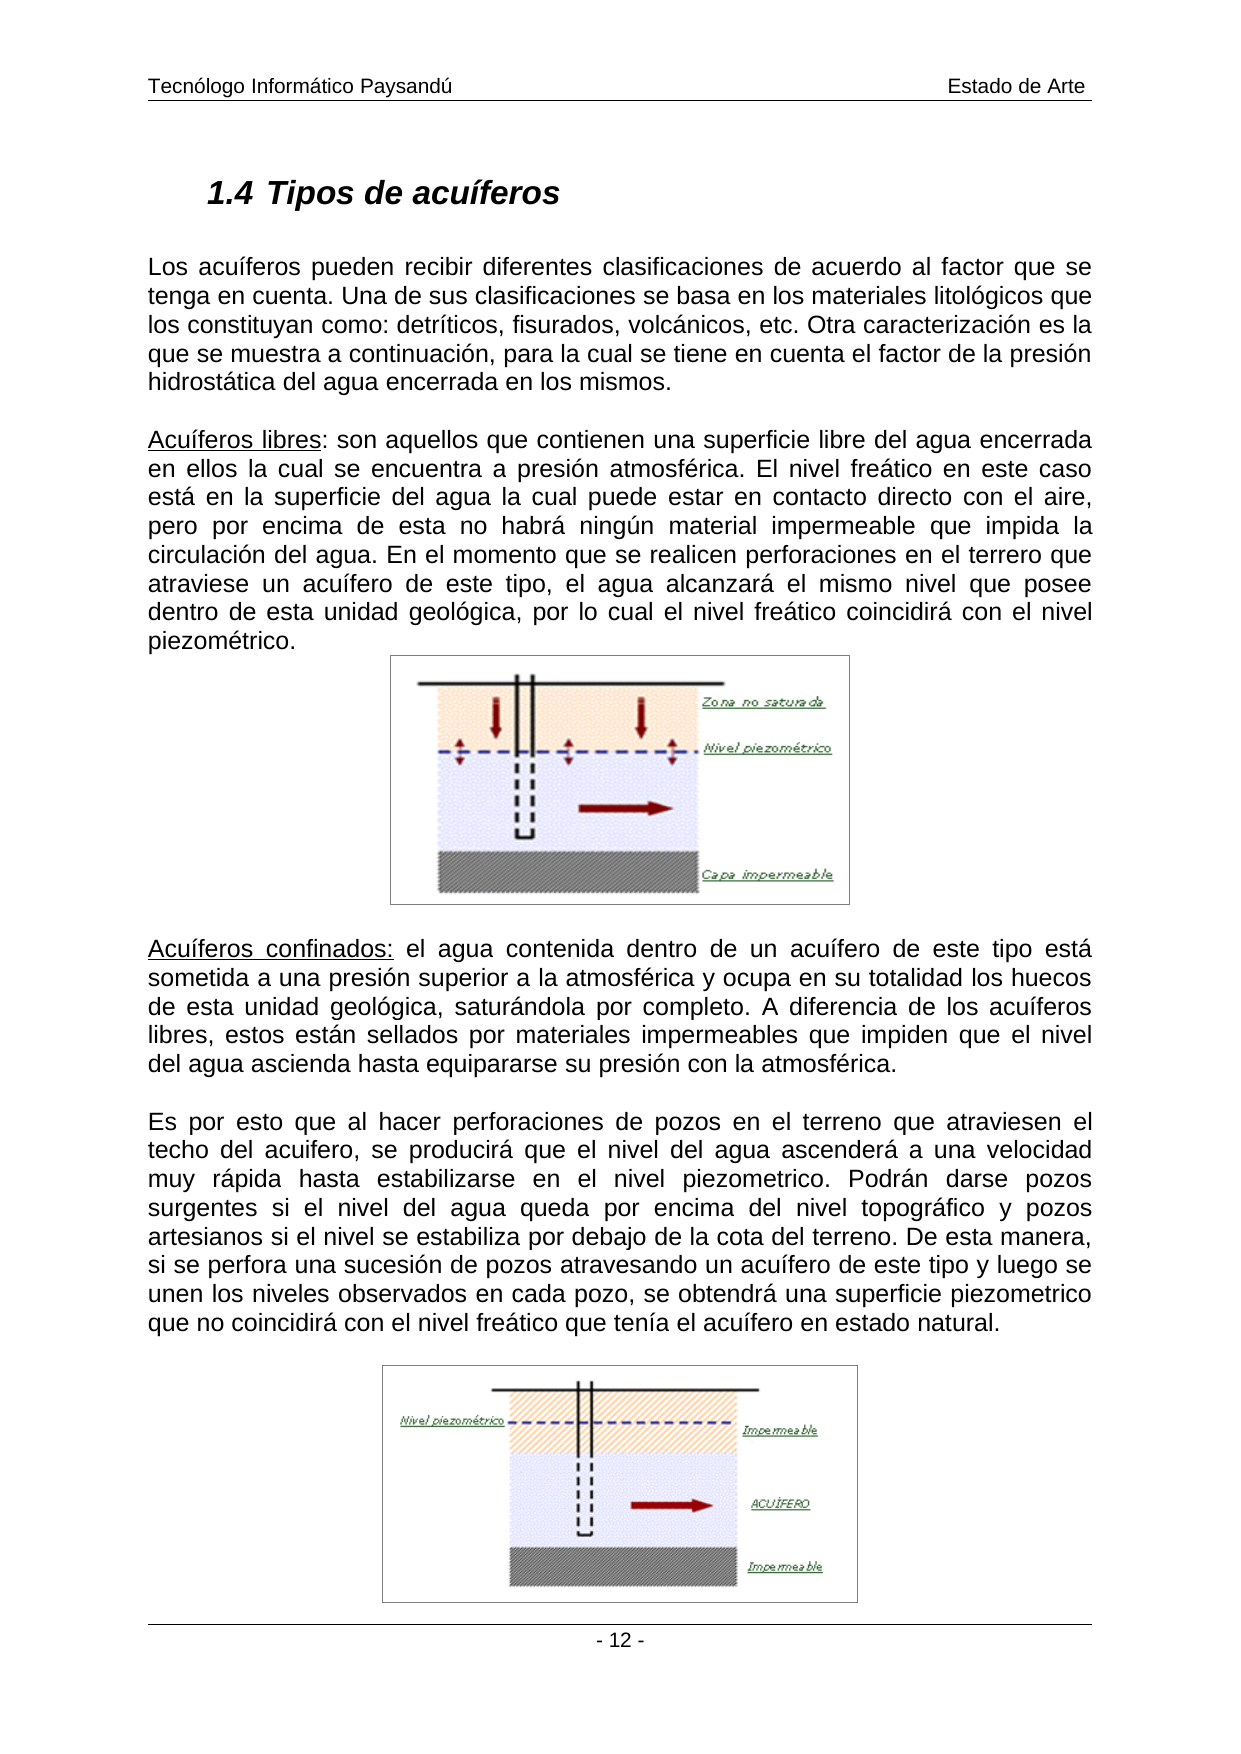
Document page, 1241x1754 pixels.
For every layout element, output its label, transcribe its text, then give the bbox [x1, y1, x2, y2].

text Acuíferos libres: son aquellos que contienen una superficie libre del agua encerrada en ellos la cual se encuentra a presión atmosférica. El nivel freático en este caso está en la superficie del agua la cual puede estar en contacto directo con el aire, pero por encima de esta no habrá ningún material impermeable que impida la circulación del agua. En el momento que se realicen perforaciones en el terrero que atraviese un acuífero de este tipo, el agua alcanzará el mismo nivel que posee dentro de esta unidad geológica, por lo cual el nivel freático coincidirá con el nivel piezométrico. [148, 425, 1092, 655]
text Los acuíferos pueden recibir diferentes clasificaciones de acuerdo al factor que se tenga en cuenta. Una de sus clasificaciones se basa en los materiales litológicos que los constituyan como: detríticos, fisurados, volcánicos, etc. Otra caracterización es la que se muestra a continuación, para la cual se tiene en cuenta el factor de la presión hidrostática del agua encerrada en los mismos. [148, 252, 1092, 396]
text Es por esto que al hacer perforaciones de pozos en el terreno que atraviesen el techo del acuifero, se producirá que el nivel del agua ascenderá a una velocidad muy rápida hasta estabilizarse en el nivel piezometrico. Podrán darse pozos surgentes si el nivel del agua queda por encima del nivel topográfico y pozos artesianos si el nivel se estabiliza por debajo de la cota del terreno. De esta manera, si se perfora una sucesión de pozos atravesando un acuífero de este tipo y luego se unen los niveles observados en cada pozo, se obtendrá una superficie piezometrico que no coincidirá con el nivel freático que tenía el acuífero en estado natural. [148, 1107, 1092, 1337]
subtitle Tipos de acuíferos [207, 173, 1092, 211]
picture [398, 1374, 842, 1595]
picture [406, 663, 834, 897]
text Acuíferos confinados: el agua contenida dentro de un acuífero de este tipo está sometida a una presión superior a la atmosférica y ocupa en su totalidad los huecos de esta unidad geológica, saturándola por completo. A diferencia de los acuíferos libres, estos están sellados por materiales impermeables que impiden que el nivel del agua ascienda hasta equipararse su presión con la atmosférica. [148, 934, 1092, 1078]
